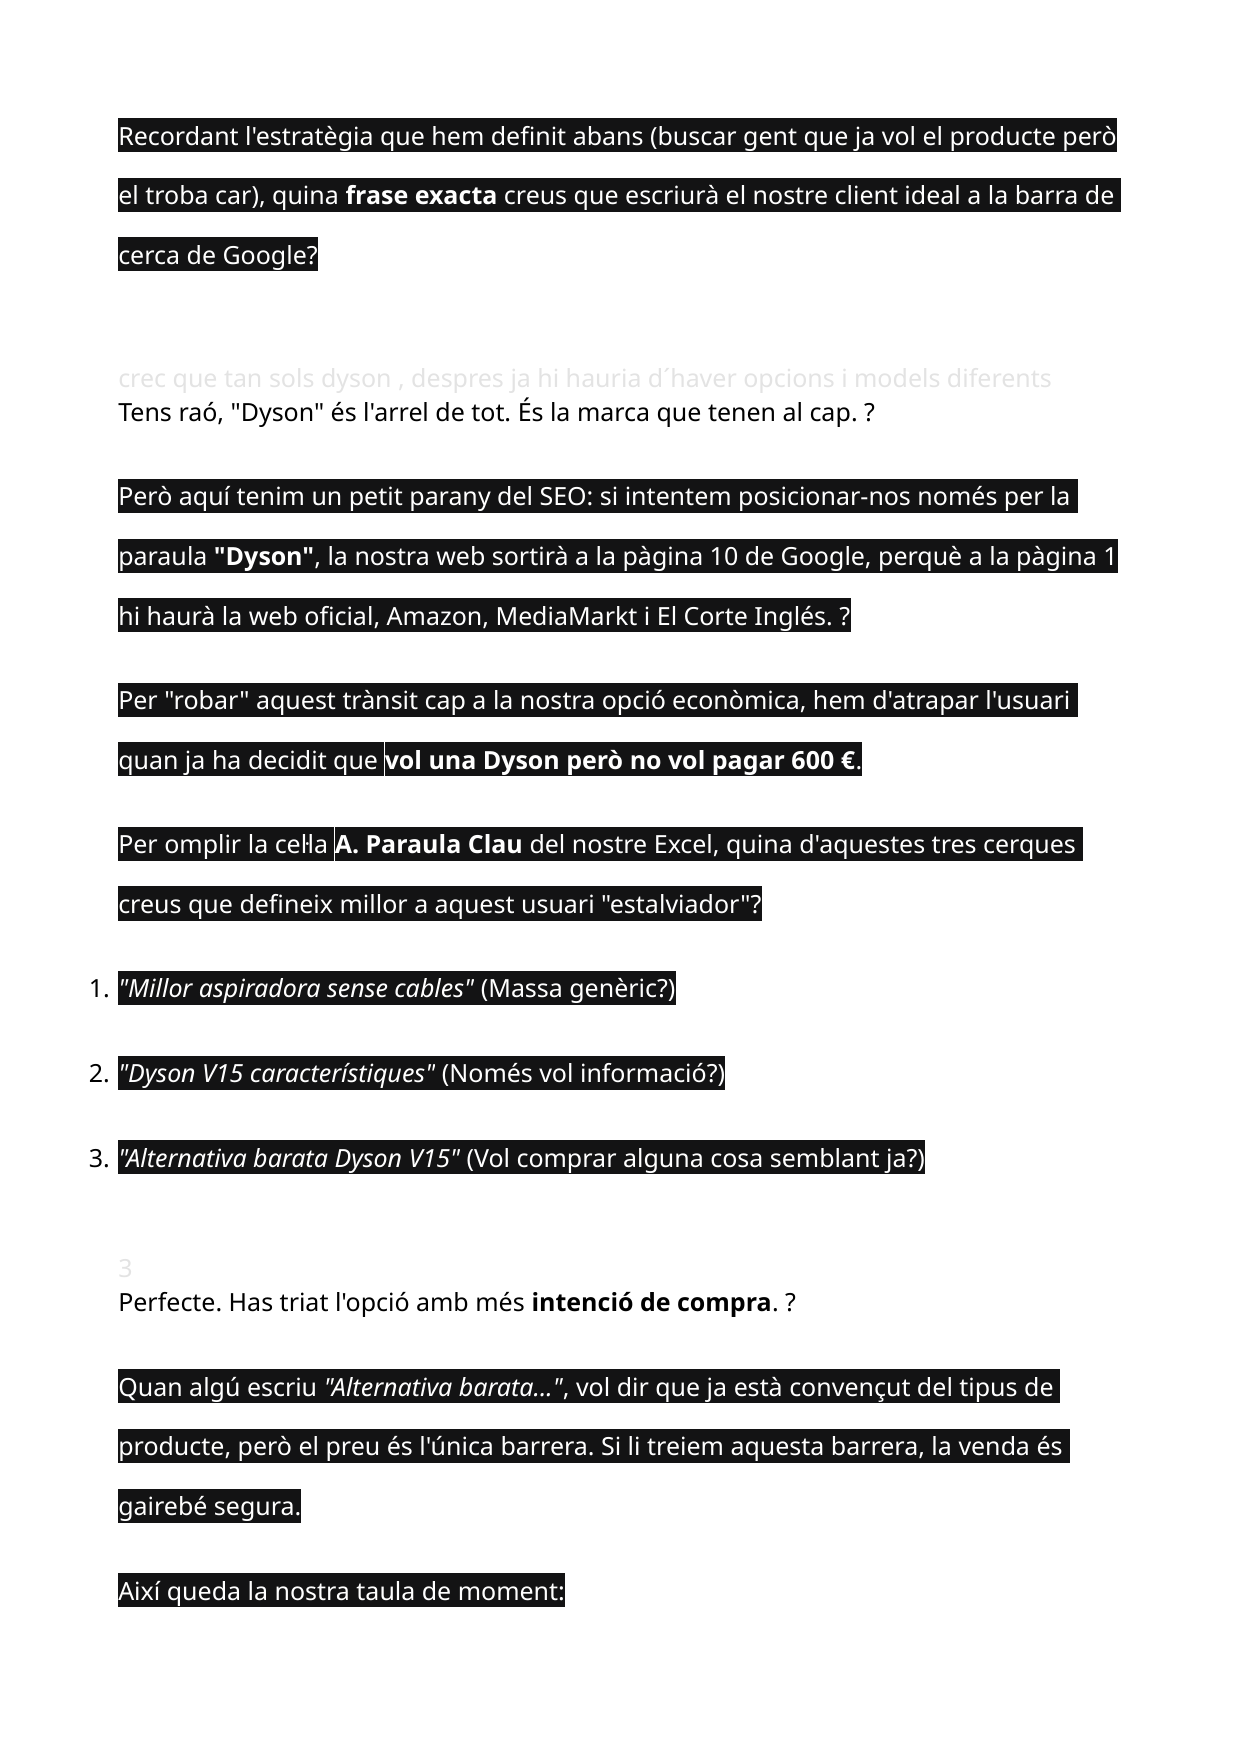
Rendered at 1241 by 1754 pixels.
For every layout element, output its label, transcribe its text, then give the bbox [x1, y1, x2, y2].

text Tens raó, "Dyson" és l'arrel de tot. És la marca que tenen al cap. ? [118, 394, 1122, 428]
text Per omplir la cel·la A. Paraula Clau del nostre Excel, quina d'aquestes tres cerques creus que defineix millor a aquest usuari "estalviador"? [118, 827, 1122, 921]
text Però aquí tenim un petit parany del SEO: si intentem posicionar-nos només per la paraula "Dyson", la nostra web sortirà a la pàgina 10 de Google, perquè a la pàgina 1 hi haurà la web oficial, Amazon, MediaMarkt i El Corte Inglés. ? [118, 479, 1122, 632]
text 3 [118, 1241, 1122, 1285]
text Quan algú escriu "Alternativa barata...", vol dir que ja està convençut del tipus de producte, però el preu és l'única barrera. Si li treiem aquesta barrera, la venda és gairebé segura. [118, 1369, 1122, 1523]
text crec que tan sols dyson , despres ja hi hauria d´haver opcions i models diferents [118, 351, 1122, 394]
text Recordant l'estratègia que hem definit abans (buscar gent que ja vol el producte però el troba car), quina frase exacta creus que escriurà el nostre client ideal a la barra de cerca de Google? [118, 118, 1122, 271]
text Així queda la nostra taula de moment: [118, 1573, 1122, 1607]
list "Dyson V15 característiques" (Només vol informació?) [118, 1056, 1122, 1090]
list "Alternativa barata Dyson V15" (Vol comprar alguna cosa semblant ja?) [118, 1140, 1122, 1174]
list "Millor aspiradora sense cables" (Massa genèric?) [118, 971, 1122, 1005]
text Perfecte. Has triat l'opció amb més intenció de compra. ? [118, 1285, 1122, 1319]
text Per "robar" aquest trànsit cap a la nostra opció econòmica, hem d'atrapar l'usuari quan ja ha decidit que vol una Dyson però no vol pagar 600 €. [118, 683, 1122, 776]
